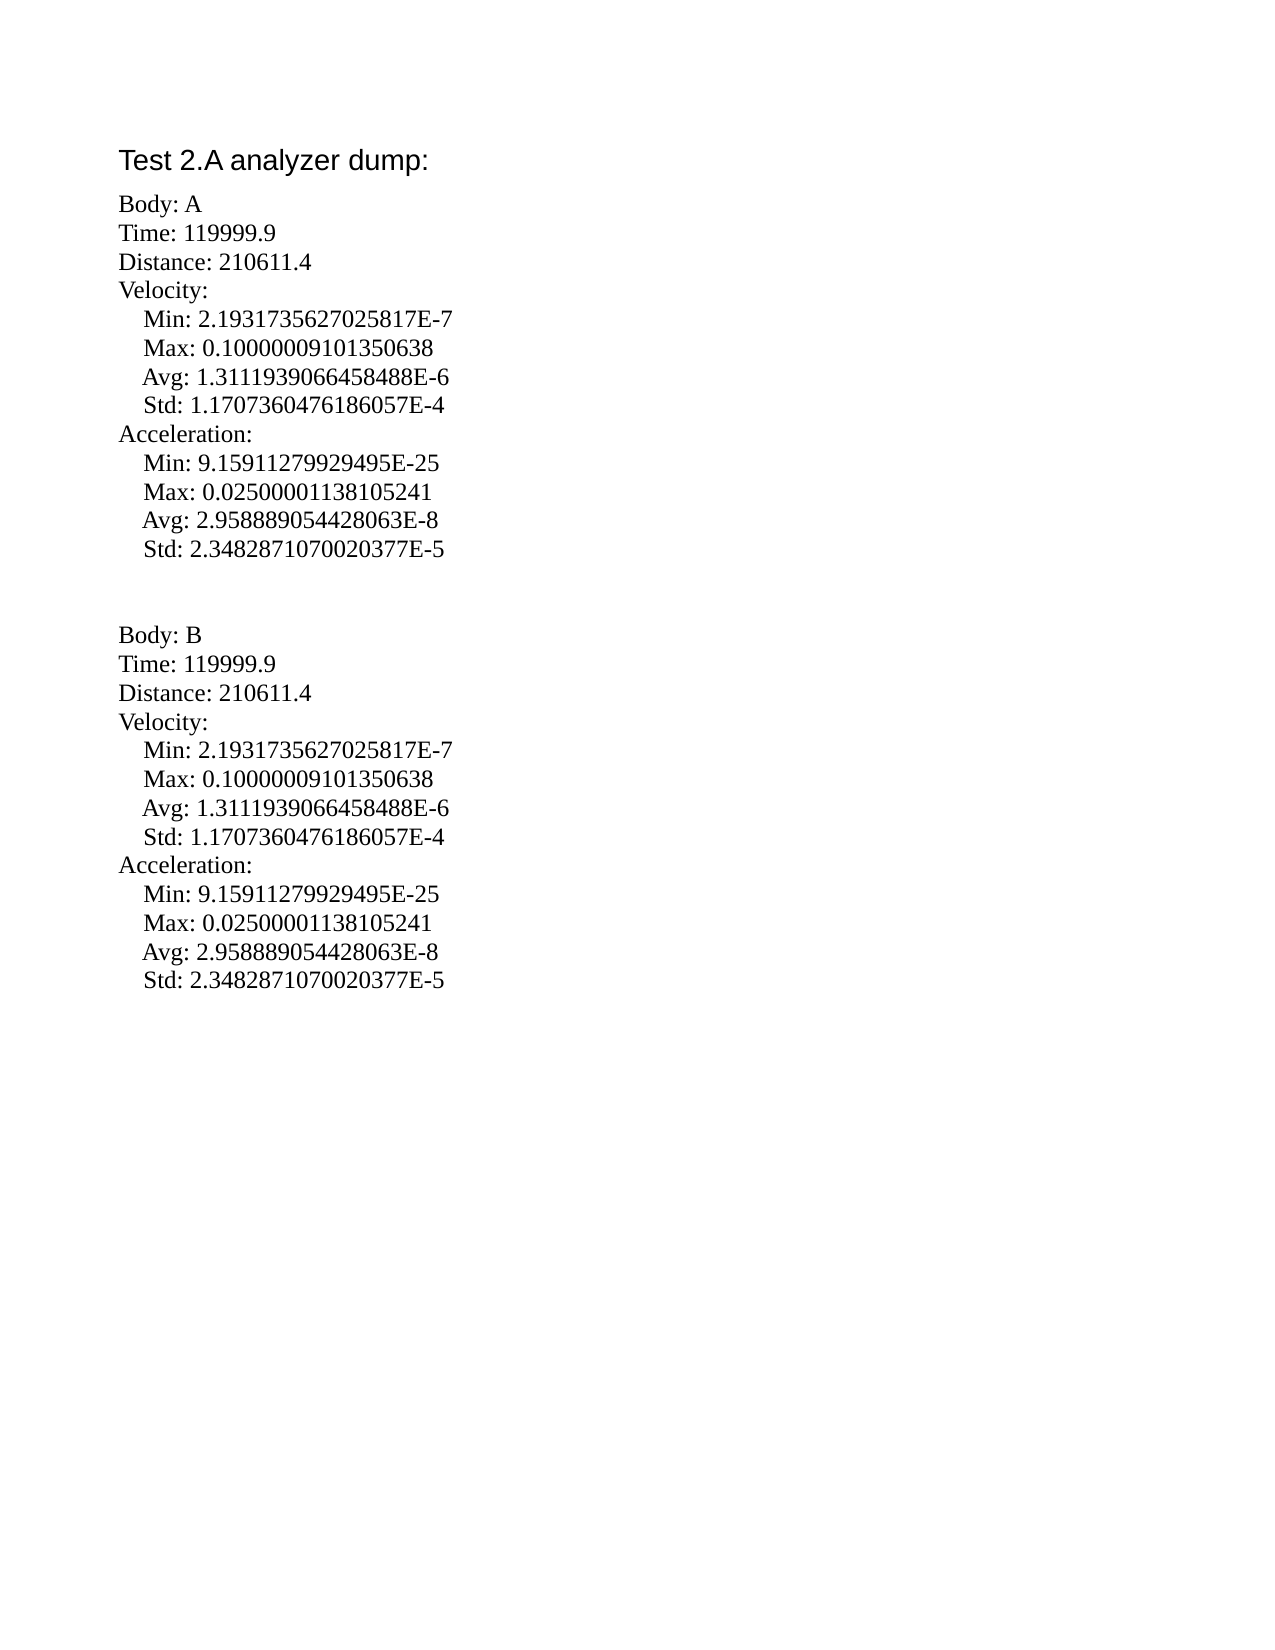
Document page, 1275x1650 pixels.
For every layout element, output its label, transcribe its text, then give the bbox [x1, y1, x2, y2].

text Avg: 2.958889054428063E-8 [118, 505, 1157, 534]
text Std: 1.1707360476186057E-4 [118, 390, 1157, 419]
text Time: 119999.9 [118, 218, 1157, 247]
text Avg: 1.3111939066458488E-6 [118, 793, 1157, 822]
text Body: A [118, 189, 1157, 218]
text Max: 0.10000009101350638 [118, 764, 1157, 793]
text Acceleration: [118, 419, 1157, 448]
text Max: 0.02500001138105241 [118, 477, 1157, 505]
text Max: 0.02500001138105241 [118, 908, 1157, 937]
text Velocity: [118, 707, 1157, 735]
text Min: 2.1931735627025817E-7 [118, 735, 1157, 764]
text Min: 9.15911279929495E-25 [118, 448, 1157, 477]
text Distance: 210611.4 [118, 678, 1157, 707]
text Std: 2.3482871070020377E-5 [118, 534, 1157, 563]
text Max: 0.10000009101350638 [118, 333, 1157, 362]
text Avg: 1.3111939066458488E-6 [118, 362, 1157, 390]
text Distance: 210611.4 [118, 247, 1157, 275]
text Avg: 2.958889054428063E-8 [118, 937, 1157, 965]
text Std: 1.1707360476186057E-4 [118, 822, 1157, 850]
text Body: B [118, 620, 1157, 649]
text Time: 119999.9 [118, 649, 1157, 678]
text Std: 2.3482871070020377E-5 [118, 965, 1157, 994]
subtitle Test 2.A analyzer dump: [118, 143, 1157, 177]
text Min: 2.1931735627025817E-7 [118, 304, 1157, 333]
text Velocity: [118, 275, 1157, 304]
text Acceleration: [118, 850, 1157, 879]
text Min: 9.15911279929495E-25 [118, 879, 1157, 908]
